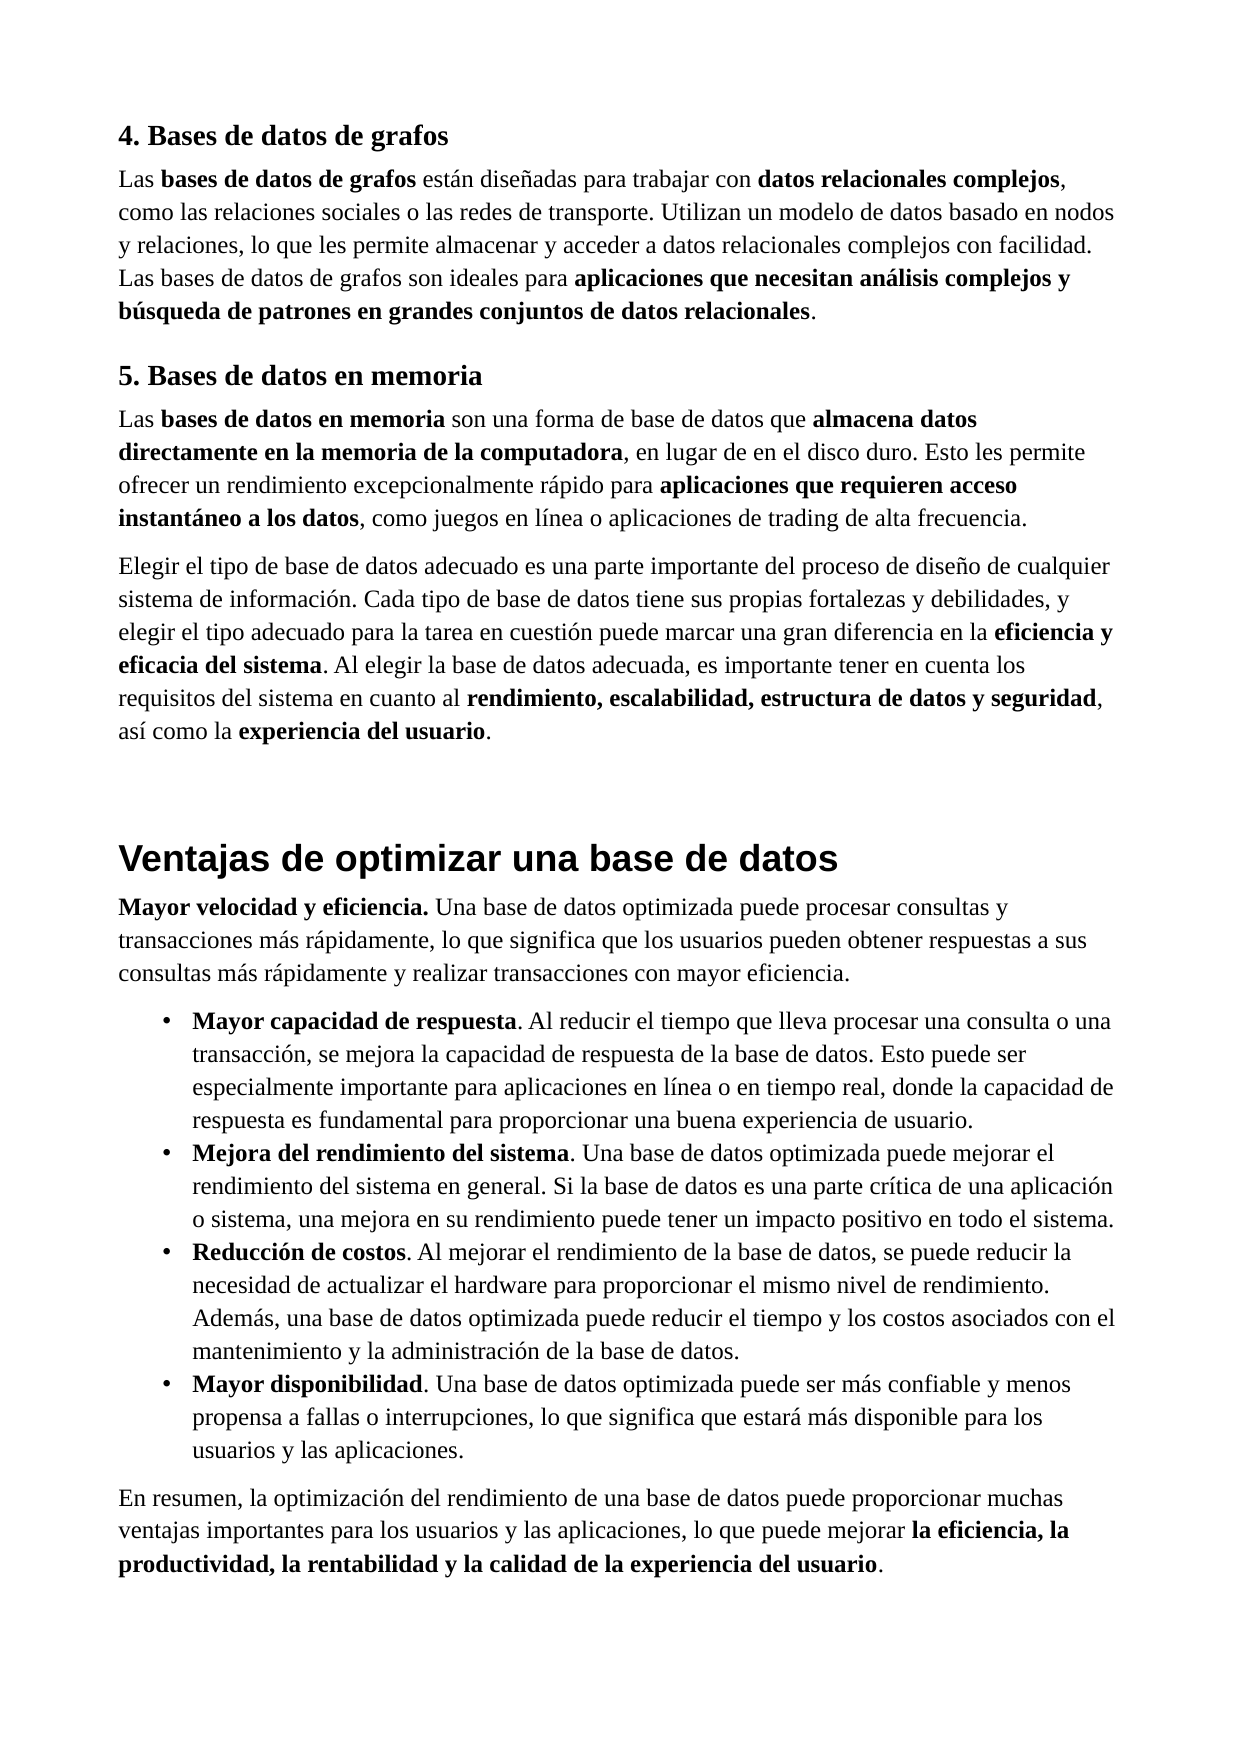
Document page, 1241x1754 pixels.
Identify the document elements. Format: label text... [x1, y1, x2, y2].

list Mayor capacidad de respuesta. Al reducir el tiempo que lleva procesar una consulta o una transacción, se mejora la capacidad de respuesta de la base de datos. Esto puede ser especialmente importante para aplicaciones en línea o en tiempo real, donde la capacidad de respuesta es fundamental para proporcionar una buena experiencia de usuario. [162, 1006, 1122, 1133]
subtitle Ventajas de optimizar una base de datos [118, 836, 1122, 879]
text En resumen, la optimización del rendimiento de una base de datos puede proporcionar muchas ventajas importantes para los usuarios y las aplicaciones, lo que puede mejorar la eficiencia, la productividad, la rentabilidad y la calidad de la experiencia del usuario. [118, 1483, 1122, 1577]
list Mayor disponibilidad. Una base de datos optimizada puede ser más confiable y menos propensa a fallas o interrupciones, lo que significa que estará más disponible para los usuarios y las aplicaciones. [162, 1369, 1122, 1464]
text Las bases de datos de grafos están diseñadas para trabajar con datos relacionales complejos, como las relaciones sociales o las redes de transporte. Utilizan un modelo de datos basado en nodos y relaciones, lo que les permite almacenar y acceder a datos relacionales complejos con facilidad. Las bases de datos de grafos son ideales para aplicaciones que necesitan análisis complejos y búsqueda de patrones en grandes conjuntos de datos relacionales. [118, 164, 1122, 325]
text Mayor velocidad y eficiencia. Una base de datos optimizada puede procesar consultas y transacciones más rápidamente, lo que significa que los usuarios pueden obtener respuestas a sus consultas más rápidamente y realizar transacciones con mayor eficiencia. [118, 892, 1122, 987]
text Elegir el tipo de base de datos adecuado es una parte importante del proceso de diseño de cualquier sistema de información. Cada tipo de base de datos tiene sus propias fortalezas y debilidades, y elegir el tipo adecuado para la tarea en cuestión puede marcar una gran diferencia en la eficiencia y eficacia del sistema. Al elegir la base de datos adecuada, es importante tener en cuenta los requisitos del sistema en cuanto al rendimiento, escalabilidad, estructura de datos y seguridad, así como la experiencia del usuario. [118, 551, 1122, 745]
subtitle 5. Bases de datos en memoria [118, 358, 1122, 392]
text Las bases de datos en memoria son una forma de base de datos que almacena datos directamente en la memoria de la computadora, en lugar de en el disco duro. Esto les permite ofrecer un rendimiento excepcionalmente rápido para aplicaciones que requieren acceso instantáneo a los datos, como juegos en línea o aplicaciones de trading de alta frecuencia. [118, 404, 1122, 532]
list Reducción de costos. Al mejorar el rendimiento de la base de datos, se puede reducir la necesidad de actualizar el hardware para proporcionar el mismo nivel de rendimiento. Además, una base de datos optimizada puede reducir el tiempo y los costos asociados con el mantenimiento y la administración de la base de datos. [162, 1237, 1122, 1365]
list Mejora del rendimiento del sistema. Una base de datos optimizada puede mejorar el rendimiento del sistema en general. Si la base de datos es una parte crítica de una aplicación o sistema, una mejora en su rendimiento puede tener un impacto positivo en todo el sistema. [162, 1138, 1122, 1233]
subtitle 4. Bases de datos de grafos [118, 118, 1122, 152]
